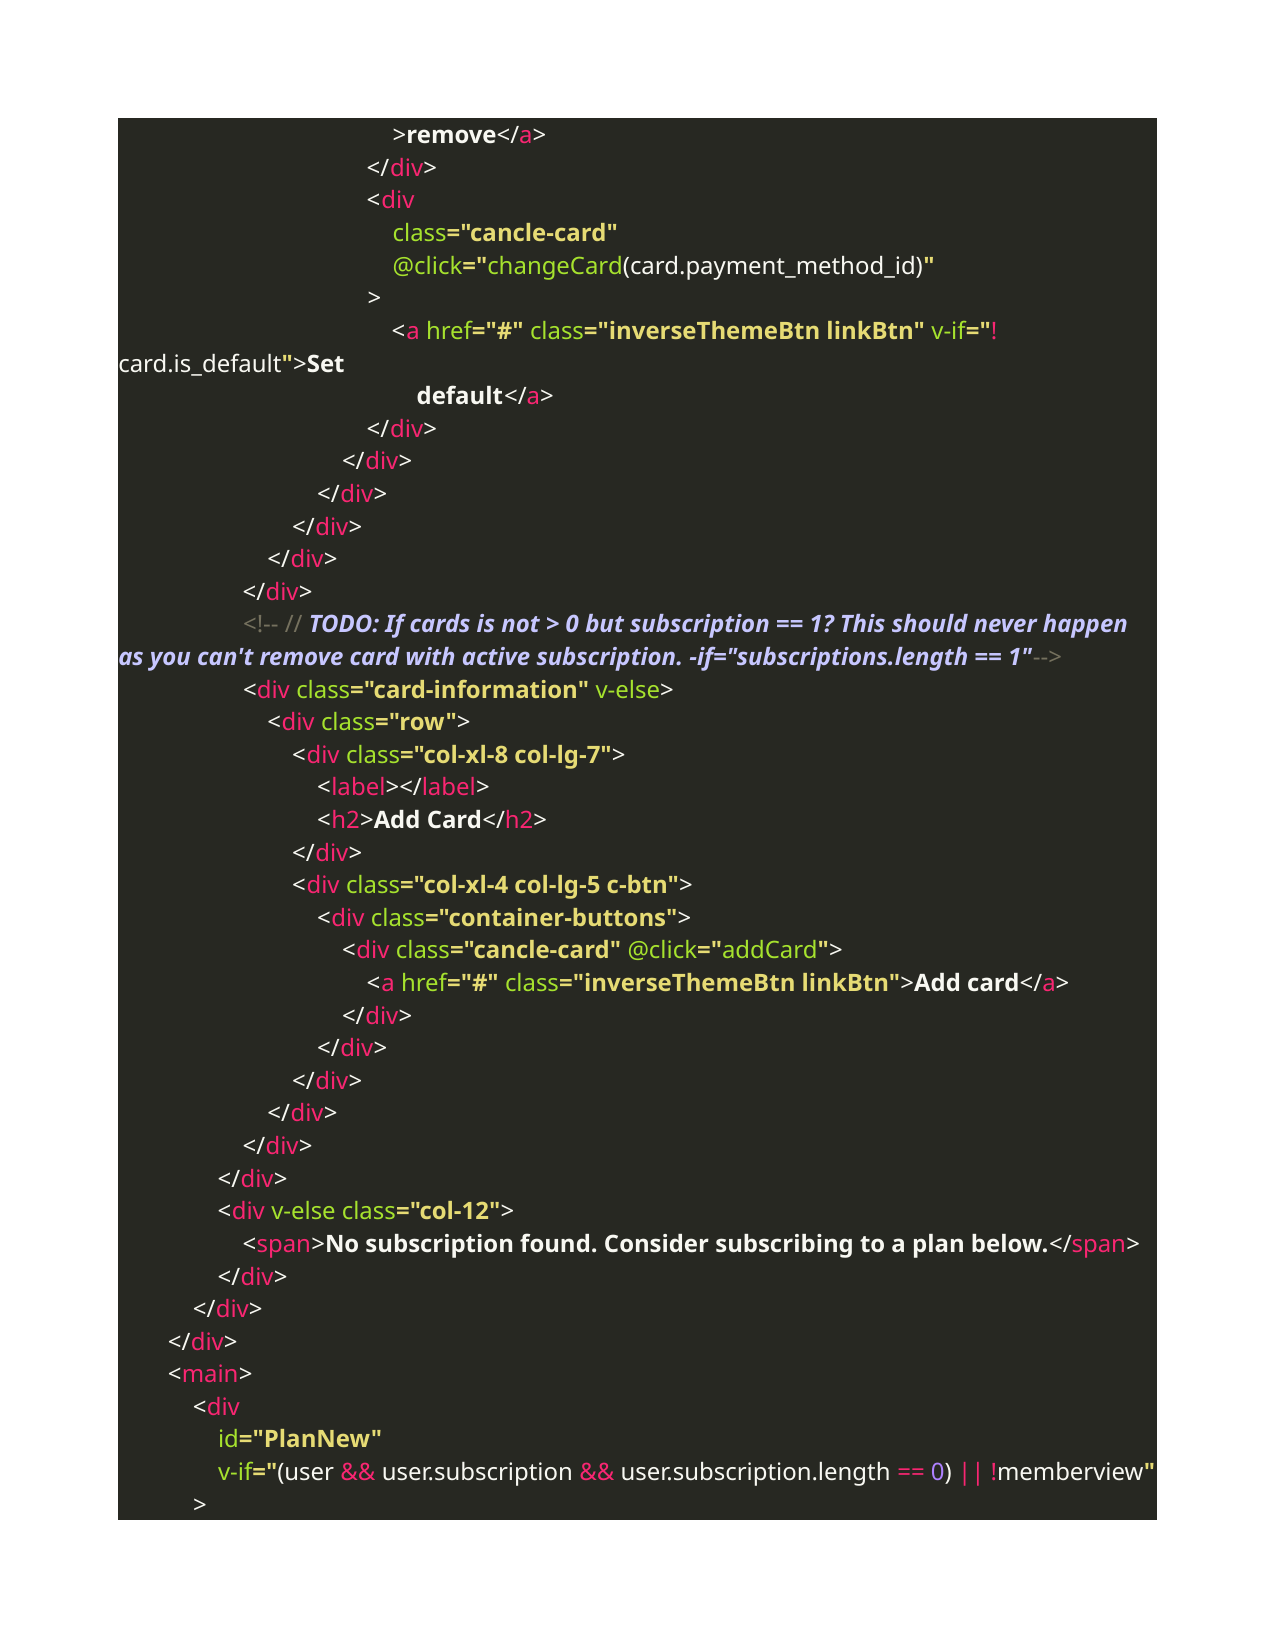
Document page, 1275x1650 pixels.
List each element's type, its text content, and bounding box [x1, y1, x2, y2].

text >remove</a> </div> <div class="cancle-card" @click="changeCard(card.payment_method_id)" > <a href="#" class="inverseThemeBtn linkBtn" v-if="!card.is_default">Set default</a> </div> </div> </div> </div> </div> </div> <!-- // TODO: If cards is not > 0 but subscription == 1? This should never happen as you can't remove card with active subscription. -if="subscriptions.length == 1"--> <div class="card-information" v-else> <div class="row"> <div class="col-xl-8 col-lg-7"> <label></label> <h2>Add Card</h2> </div> <div class="col-xl-4 col-lg-5 c-btn"> <div class="container-buttons"> <div class="cancle-card" @click="addCard"> <a href="#" class="inverseThemeBtn linkBtn">Add card</a> </div> </div> </div> </div> </div> </div> <div v-else class="col-12"> <span>No subscription found. Consider subscribing to a plan below.</span> </div> </div> </div> <main> <div id="PlanNew" v-if="(user && user.subscription && user.subscription.length == 0) || !memberview" > [118, 118, 1157, 1520]
